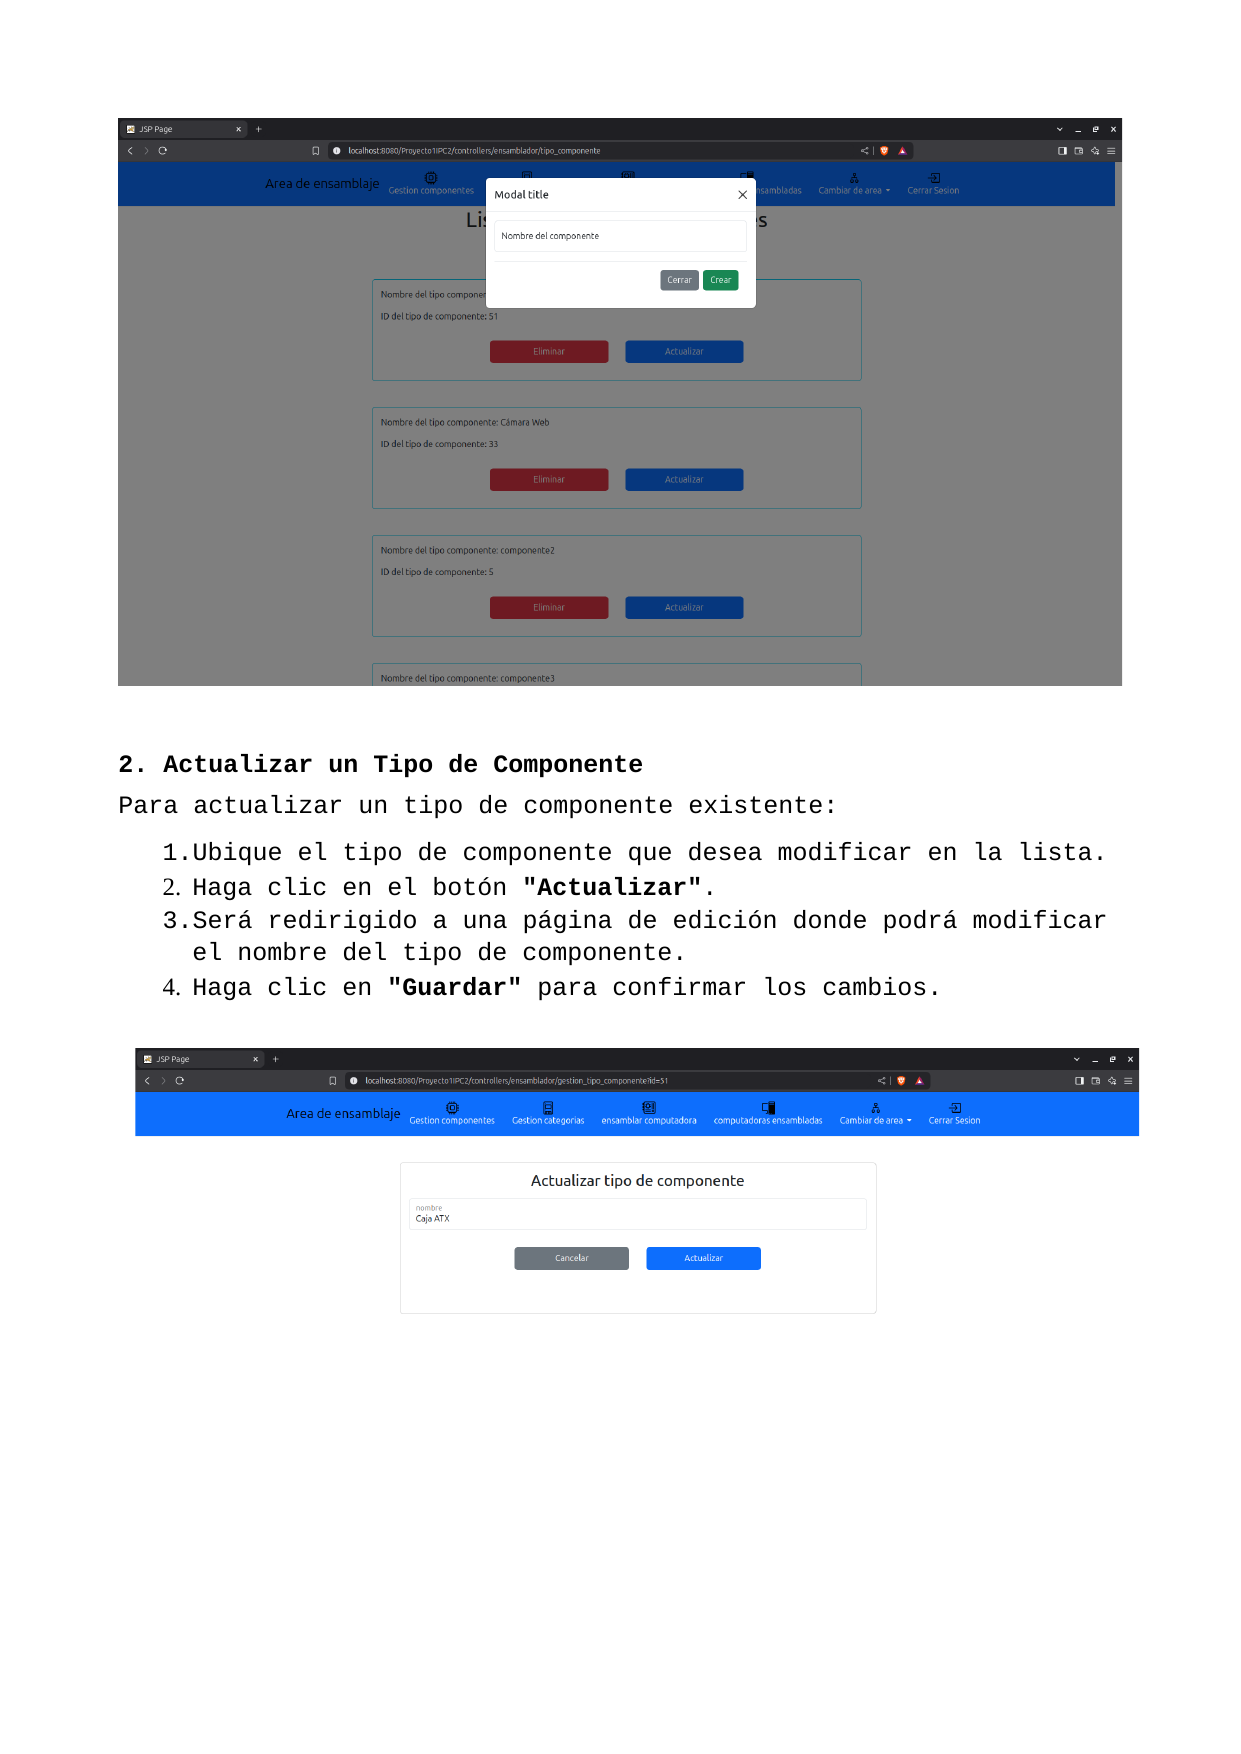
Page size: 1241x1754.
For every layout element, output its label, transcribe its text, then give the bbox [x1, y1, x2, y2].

text Para actualizar un tipo de componente existente: [118, 792, 1122, 821]
list Haga clic en "Guardar" para confirmar los cambios. [162, 972, 1122, 1003]
list Ubique el tipo de componente que desea modificar en la lista. [162, 839, 1122, 868]
subtitle 2. Actualizar un Tipo de Componente [118, 751, 1122, 780]
picture [135, 1048, 1140, 1616]
list Haga clic en el botón "Actualizar". [162, 872, 1122, 903]
list Será redirigido a una página de edición donde podrá modificar el nombre del tipo de componente. [162, 907, 1122, 968]
picture [118, 118, 1123, 686]
